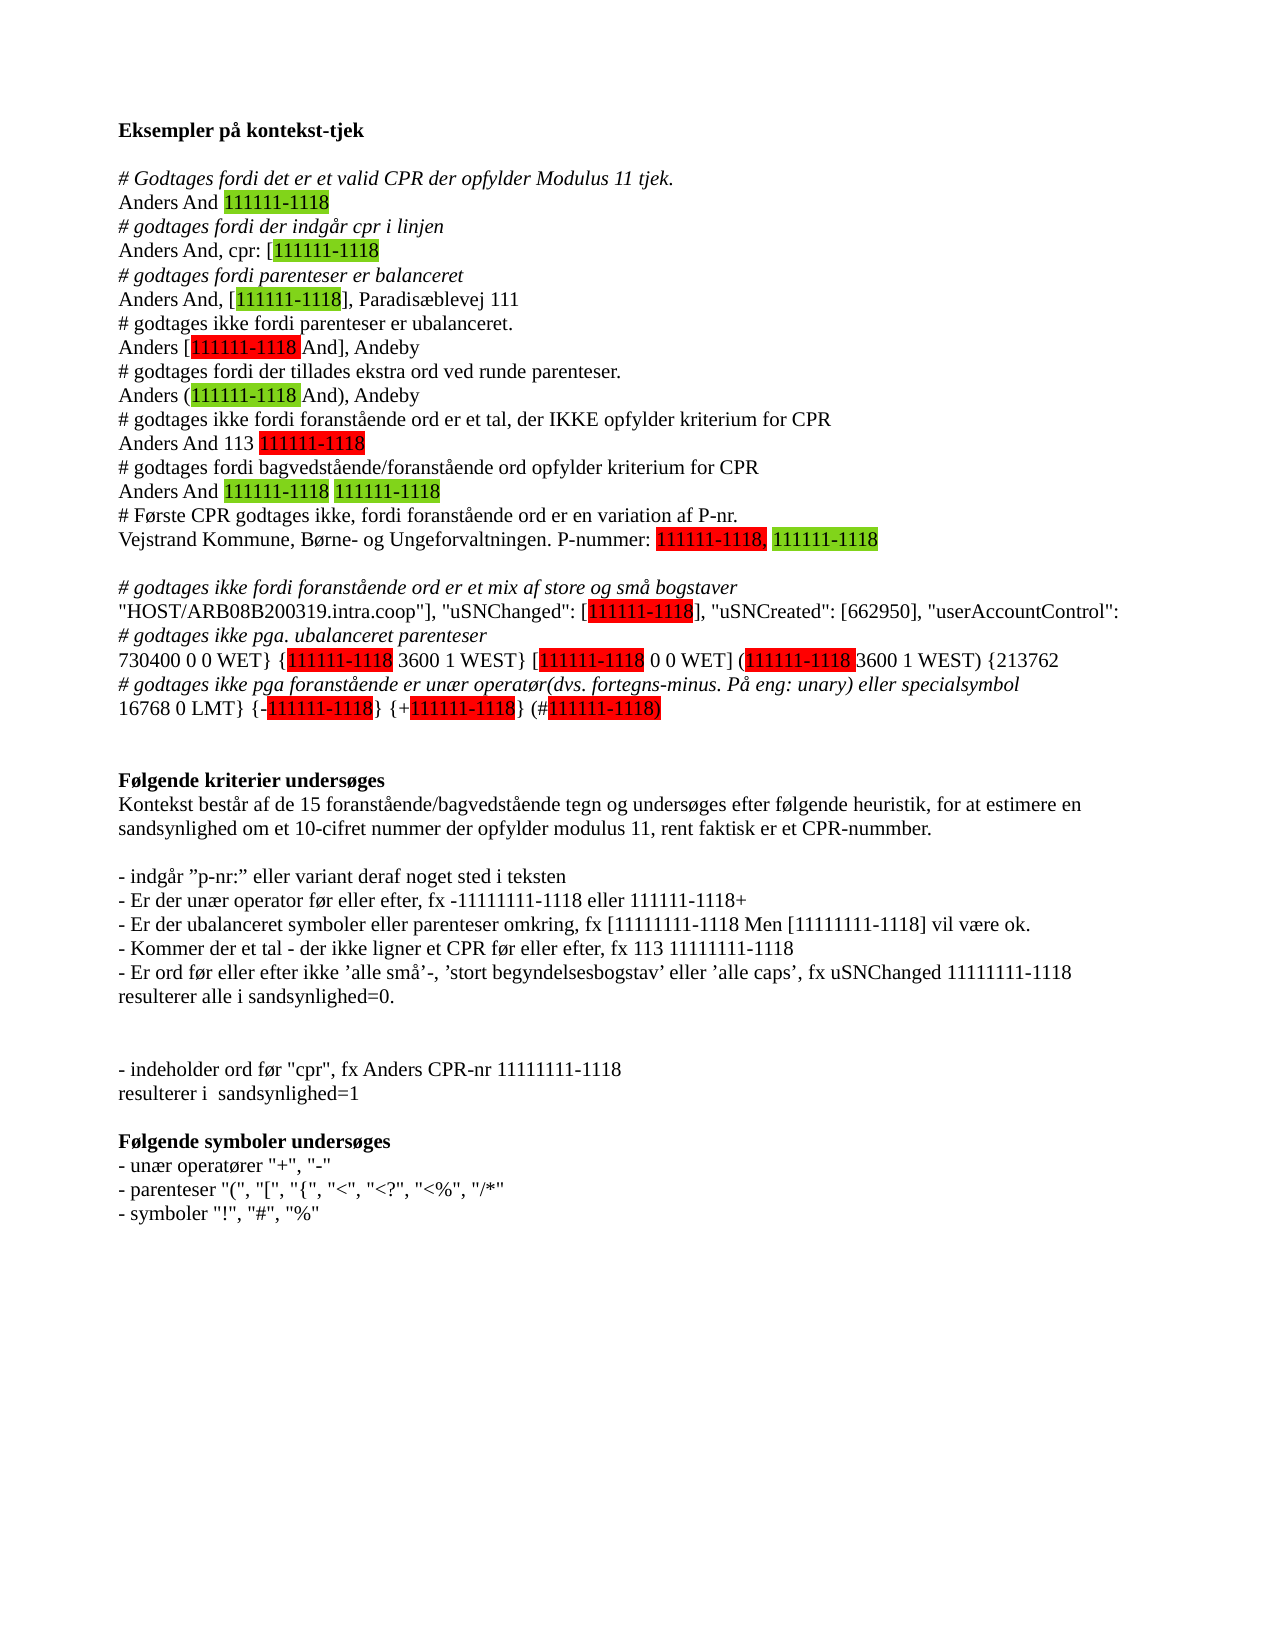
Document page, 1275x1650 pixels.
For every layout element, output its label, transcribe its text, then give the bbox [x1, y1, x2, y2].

text - Er ord før eller efter ikke ’alle små’-, ’stort begyndelsesbogstav’ eller ’alle caps’, fx uSNChanged 11111111-1118 [118, 960, 1157, 984]
text Anders And 111111-1118 111111-1118 [118, 479, 1157, 503]
text - parenteser "(", "[", "{", "<", "<?", "<%", "/*" [118, 1177, 1157, 1201]
text - unær operatører "+", "-" [118, 1153, 1157, 1177]
text "HOST/ARB08B200319.intra.coop"], "uSNChanged": [111111-1118], "uSNCreated": [662950], "userAccountControl": [118, 599, 1157, 623]
text Følgende symboler undersøges [118, 1129, 1157, 1153]
text # godtages fordi parenteser er balanceret [118, 262, 1157, 287]
text Anders And 113 111111-1118 [118, 431, 1157, 455]
text resulterer alle i sandsynlighed=0. [118, 984, 1157, 1008]
text Anders [111111-1118 And], Andeby [118, 335, 1157, 359]
text 16768 0 LMT} {-111111-1118} {+111111-1118} (#111111-1118) [118, 696, 1157, 720]
text - indeholder ord før "cpr", fx Anders CPR-nr 11111111-1118 [118, 1057, 1157, 1081]
text Anders And 111111-1118 [118, 190, 1157, 214]
text Kontekst består af de 15 foranstående/bagvedstående tegn og undersøges efter følgende heuristik, for at estimere en sandsynlighed om et 10-cifret nummer der opfylder modulus 11, rent faktisk er et CPR-nummber. [118, 792, 1157, 840]
text # Første CPR godtages ikke, fordi foranstående ord er en variation af P-nr. [118, 503, 1157, 527]
text # Godtages fordi det er et valid CPR der opfylder Modulus 11 tjek. [118, 166, 1157, 190]
text - symboler "!", "#", "%" [118, 1201, 1157, 1225]
text Anders And, cpr: [111111-1118 [118, 238, 1157, 262]
text # godtages fordi der tillades ekstra ord ved runde parenteser. [118, 359, 1157, 383]
text # godtages fordi bagvedstående/foranstående ord opfylder kriterium for CPR [118, 455, 1157, 479]
text # godtages ikke pga foranstående er unær operatør(dvs. fortegns-minus. På eng: unary) eller specialsymbol [118, 672, 1157, 696]
text - indgår ”p-nr:” eller variant deraf noget sted i teksten [118, 864, 1157, 888]
text Anders (111111-1118 And), Andeby [118, 383, 1157, 407]
text - Er der ubalanceret symboler eller parenteser omkring, fx [11111111-1118 Men [11111111-1118] vil være ok. [118, 912, 1157, 936]
text # godtages ikke pga. ubalanceret parenteser [118, 623, 1157, 647]
text resulterer i sandsynlighed=1 [118, 1081, 1157, 1105]
text Vejstrand Kommune, Børne- og Ungeforvaltningen. P-nummer: 111111-1118, 111111-1118 [118, 527, 1157, 551]
text Følgende kriterier undersøges [118, 768, 1157, 792]
text - Kommer der et tal - der ikke ligner et CPR før eller efter, fx 113 11111111-1118 [118, 936, 1157, 960]
text 730400 0 0 WET} {111111-1118 3600 1 WEST} [111111-1118 0 0 WET] (111111-1118 3600 1 WEST) {213762 [118, 647, 1157, 672]
text Anders And, [111111-1118], Paradisæblevej 111 [118, 287, 1157, 311]
text # godtages ikke fordi foranstående ord er et tal, der IKKE opfylder kriterium for CPR [118, 407, 1157, 431]
text # godtages ikke fordi foranstående ord er et mix af store og små bogstaver [118, 575, 1157, 599]
text - Er der unær operator før eller efter, fx -11111111-1118 eller 111111-1118+ [118, 888, 1157, 912]
text # godtages ikke fordi parenteser er ubalanceret. [118, 311, 1157, 335]
text Eksempler på kontekst-tjek [118, 118, 1157, 142]
text # godtages fordi der indgår cpr i linjen [118, 214, 1157, 238]
